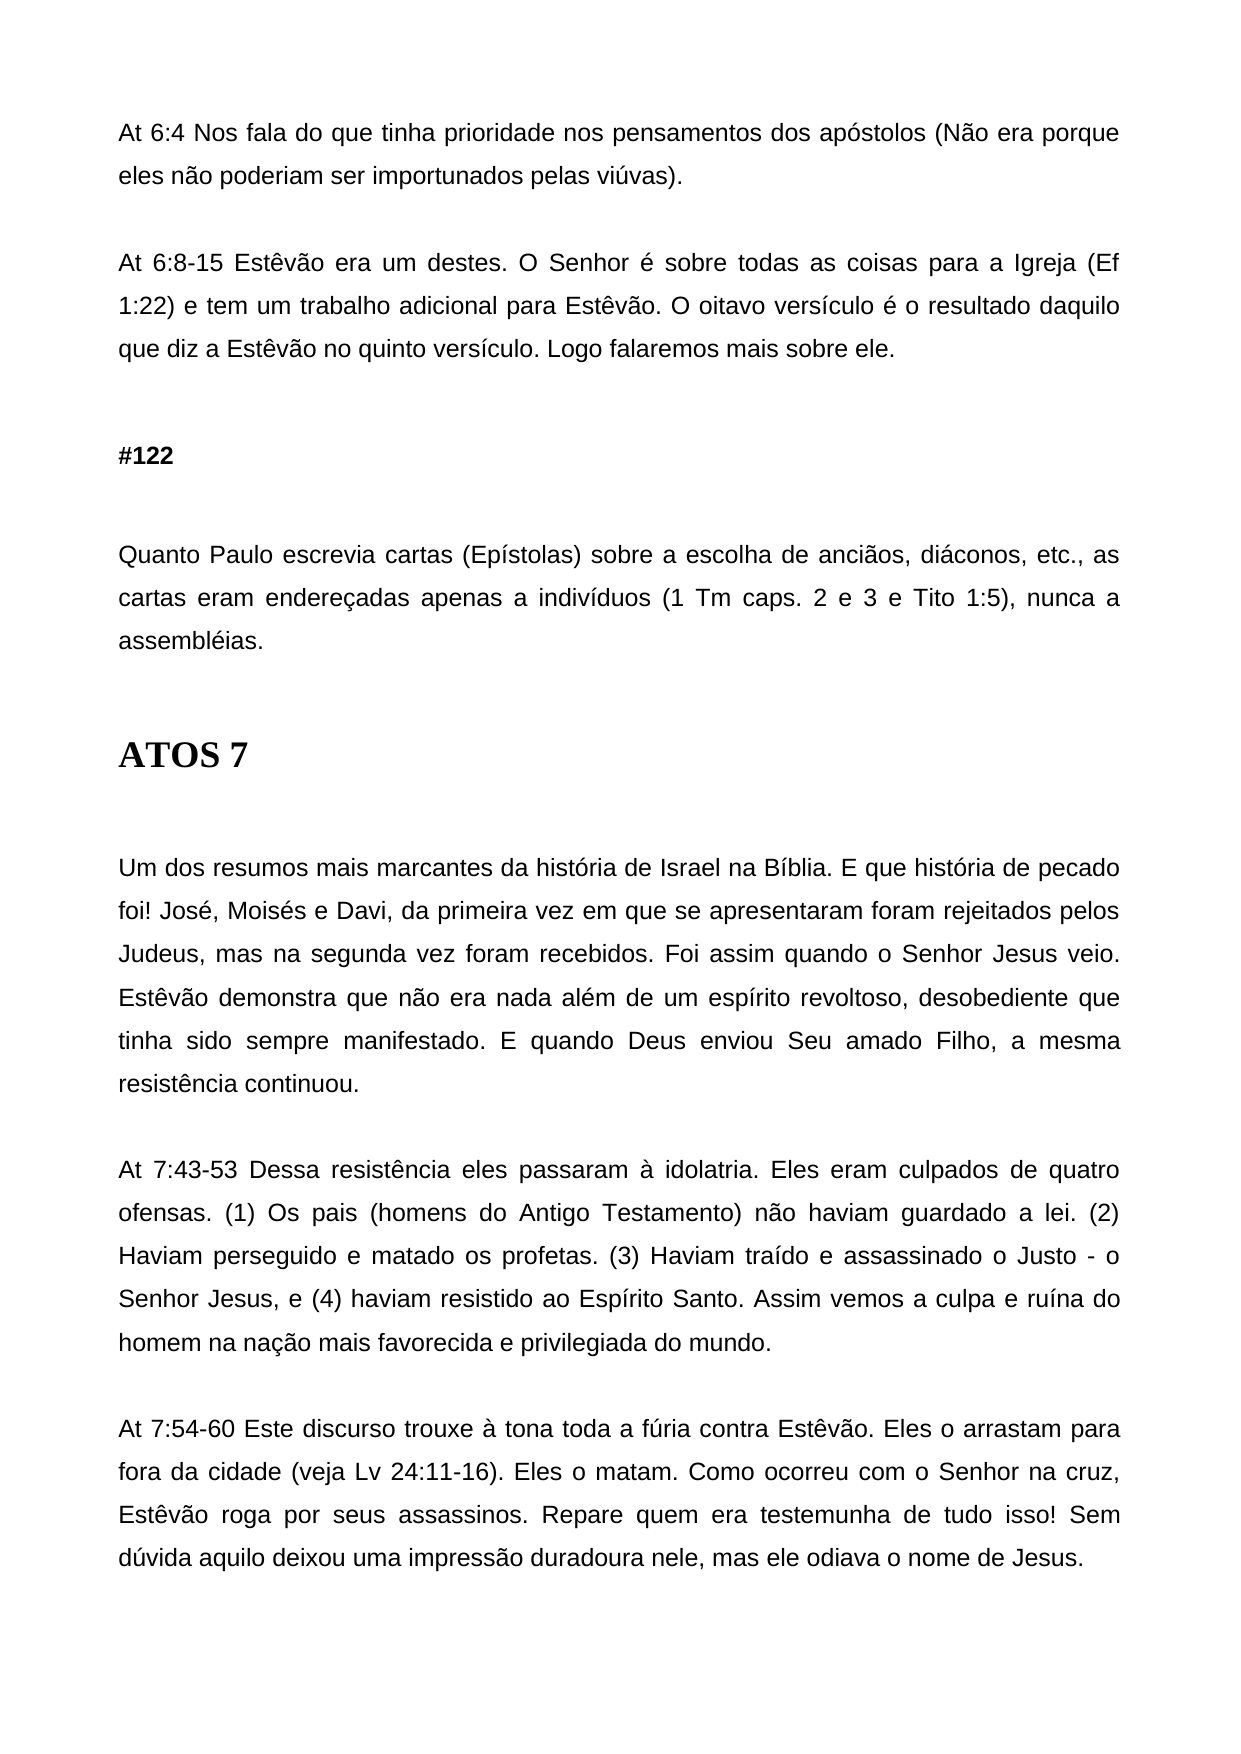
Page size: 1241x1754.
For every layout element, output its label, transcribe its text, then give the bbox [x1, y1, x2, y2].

subtitle #122 [118, 441, 1122, 469]
text At 7:43-53 Dessa resistência eles passaram à idolatria. Eles eram culpados de quatro ofensas. (1) Os pais (homens do Antigo Testamento) não haviam guardado a lei. (2) Haviam perseguido e matado os profetas. (3) Haviam traído e assassinado o Justo - o Senhor Jesus, e (4) haviam resistido ao Espírito Santo. Assim vemos a culpa e ruína do homem na nação mais favorecida e privilegiada do mundo. [118, 1155, 1122, 1356]
text Quanto Paulo escrevia cartas (Epístolas) sobre a escolha de anciãos, diáconos, etc., as cartas eram endereçadas apenas a indivíduos (1 Tm caps. 2 e 3 e Tito 1:5), nunca a assembléias. [118, 539, 1122, 654]
text At 7:54-60 Este discurso trouxe à tona toda a fúria contra Estêvão. Eles o arrastam para fora da cidade (veja Lv 24:11-16). Eles o matam. Como ocorreu com o Senhor na cruz, Estêvão roga por seus assassinos. Repare quem era testemunha de tudo isso! Sem dúvida aquilo deixou uma impressão duradoura nele, mas ele odiava o nome de Jesus. [118, 1414, 1122, 1572]
text Um dos resumos mais marcantes da história de Israel na Bíblia. E que história de pecado foi! José, Moisés e Davi, da primeira vez em que se apresentaram foram rejeitados pelos Judeus, mas na segunda vez foram recebidos. Foi assim quando o Senhor Jesus veio. Estêvão demonstra que não era nada além de um espírito revoltoso, desobediente que tinha sido sempre manifestado. E quando Deus enviou Seu amado Filho, a mesma resistência continuou. [118, 853, 1122, 1098]
text At 6:8-15 Estêvão era um destes. O Senhor é sobre todas as coisas para a Igreja (Ef 1:22) e tem um trabalho adicional para Estêvão. O oitavo versículo é o resultado daquilo que diz a Estêvão no quinto versículo. Logo falaremos mais sobre ele. [118, 247, 1122, 362]
subtitle ATOS 7 [118, 733, 1122, 776]
text At 6:4 Nos fala do que tinha prioridade nos pensamentos dos apóstolos (Não era porque eles não poderiam ser importunados pelas viúvas). [118, 118, 1122, 190]
